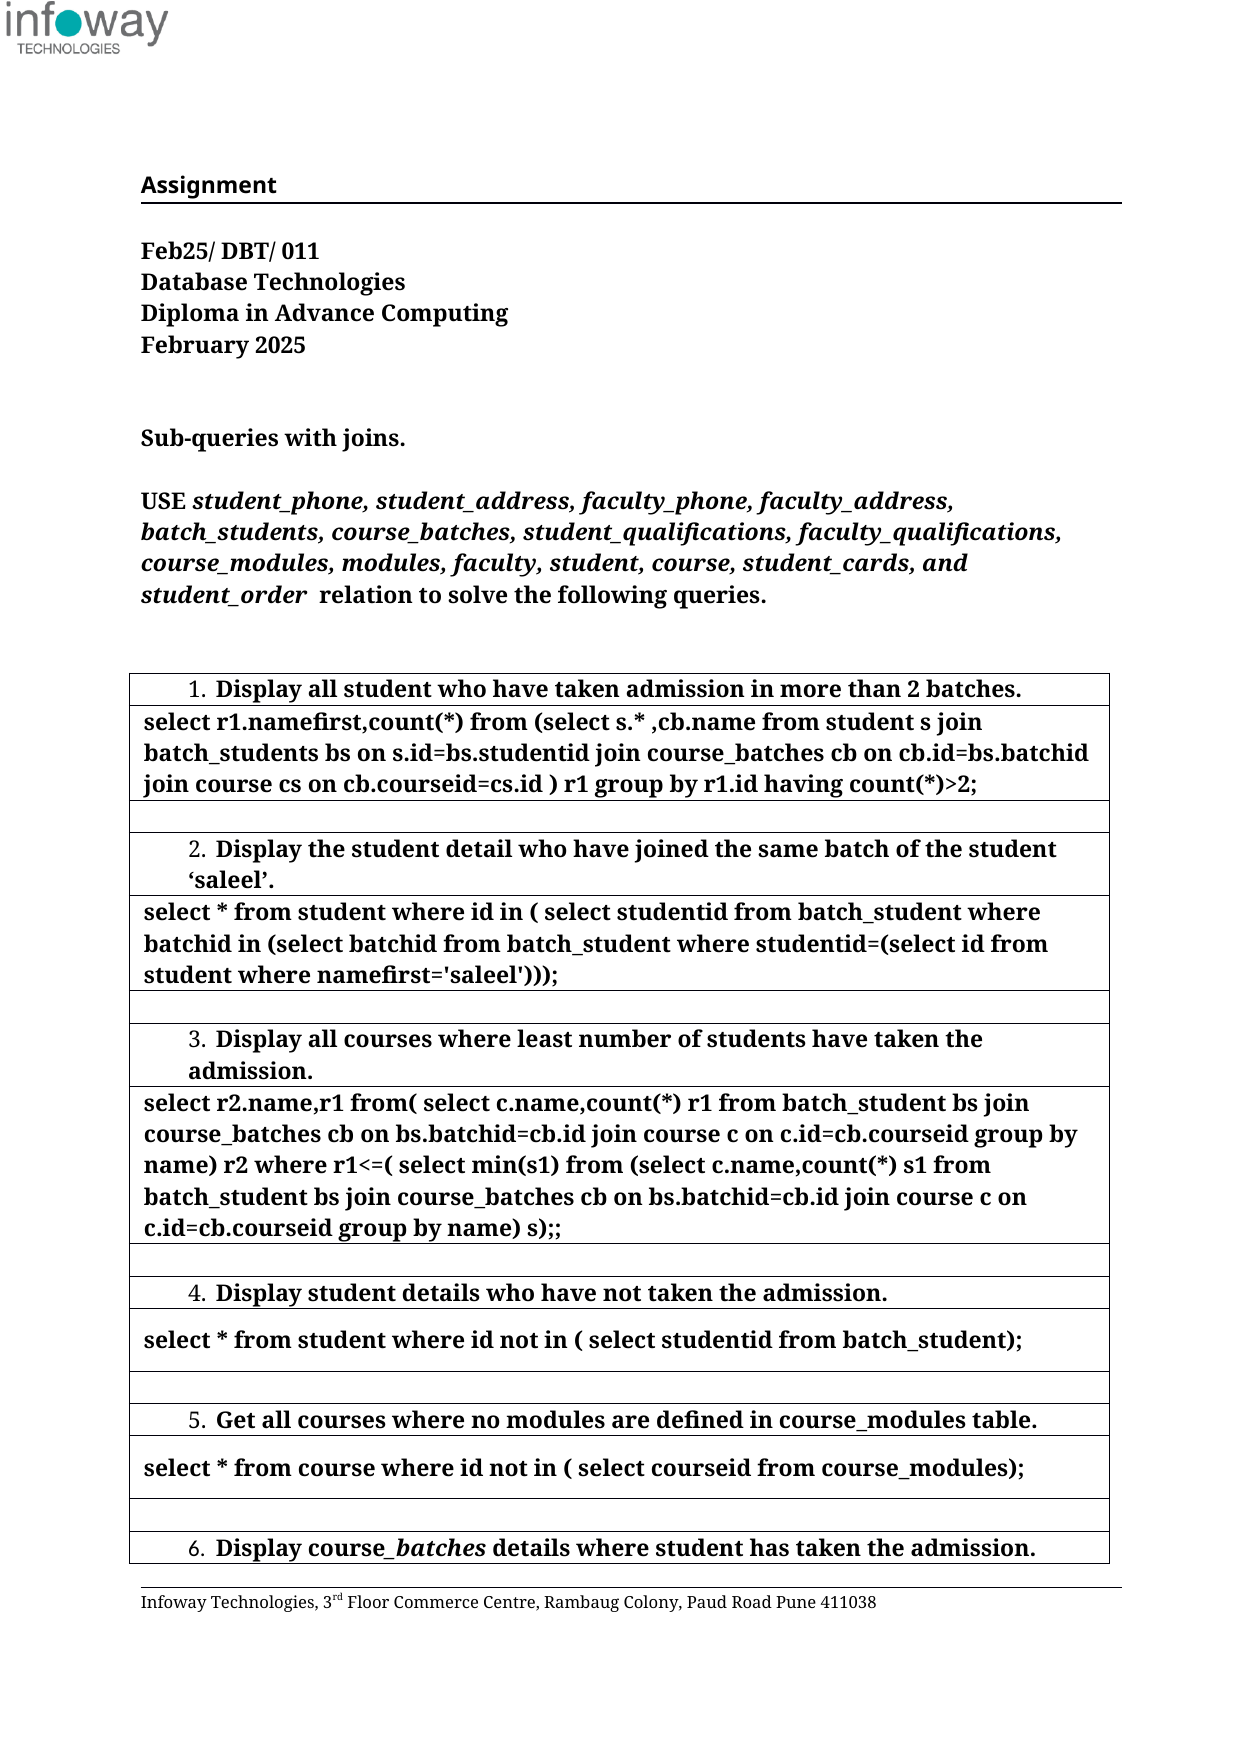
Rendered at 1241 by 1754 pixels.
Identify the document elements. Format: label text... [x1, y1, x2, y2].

picture [0, 0, 171, 57]
table_cell Get all courses where no modules are defined in course_modules table. [130, 1404, 1109, 1435]
text USE student_phone, student_address, faculty_phone, faculty_address, batch_students, course_batches, student_qualifications, faculty_qualifications, course_modules, modules, faculty, student, course, student_cards, and student_order relation to solve the following queries. [141, 485, 1122, 610]
table_cell Display all courses where least number of students have taken the admission. [130, 1024, 1109, 1086]
table_cell Display student details who have not taken the admission. [130, 1277, 1109, 1308]
text Diploma in Advance Computing [141, 297, 1122, 329]
text Database Technologies [141, 266, 1122, 297]
table_cell [130, 1499, 1109, 1531]
table_cell select * from student where id not in ( select studentid from batch_student); [130, 1309, 1109, 1371]
text Assignment [141, 169, 1122, 202]
table_cell Display course_batches details where student has taken the admission. [130, 1532, 1109, 1563]
table_cell [130, 991, 1109, 1022]
table_cell select * from course where id not in ( select courseid from course_modules); [130, 1436, 1109, 1498]
table_cell select * from student where id in ( select studentid from batch_student where batchid in (select batchid from batch_student where studentid=(select id from student where namefirst='saleel'))); [130, 896, 1109, 990]
text Feb25/ DBT/ 011 [141, 235, 1122, 266]
table_cell [130, 1244, 1109, 1276]
table_cell [130, 1372, 1109, 1403]
table_cell [130, 801, 1109, 832]
table_cell select r2.name,r1 from( select c.name,count(*) r1 from batch_student bs join course_batches cb on bs.batchid=cb.id join course c on c.id=cb.courseid group by name) r2 where r1<=( select min(s1) from (select c.name,count(*) s1 from batch_student bs join course_batches cb on bs.batchid=cb.id join course c on c.id=cb.courseid group by name) s);; [130, 1087, 1109, 1243]
text Sub-queries with joins. [141, 422, 1122, 454]
table_cell select r1.namefirst,count(*) from (select s.* ,cb.name from student s join batch_students bs on s.id=bs.studentid join course_batches cb on cb.id=bs.batchid join course cs on cb.courseid=cs.id ) r1 group by r1.id having count(*)>2; [130, 706, 1109, 799]
table_header Display all student who have taken admission in more than 2 batches. [130, 674, 1109, 705]
table_cell Display the student detail who have joined the same batch of the student ‘saleel’. [130, 833, 1109, 895]
text February 2025 [141, 329, 1122, 360]
